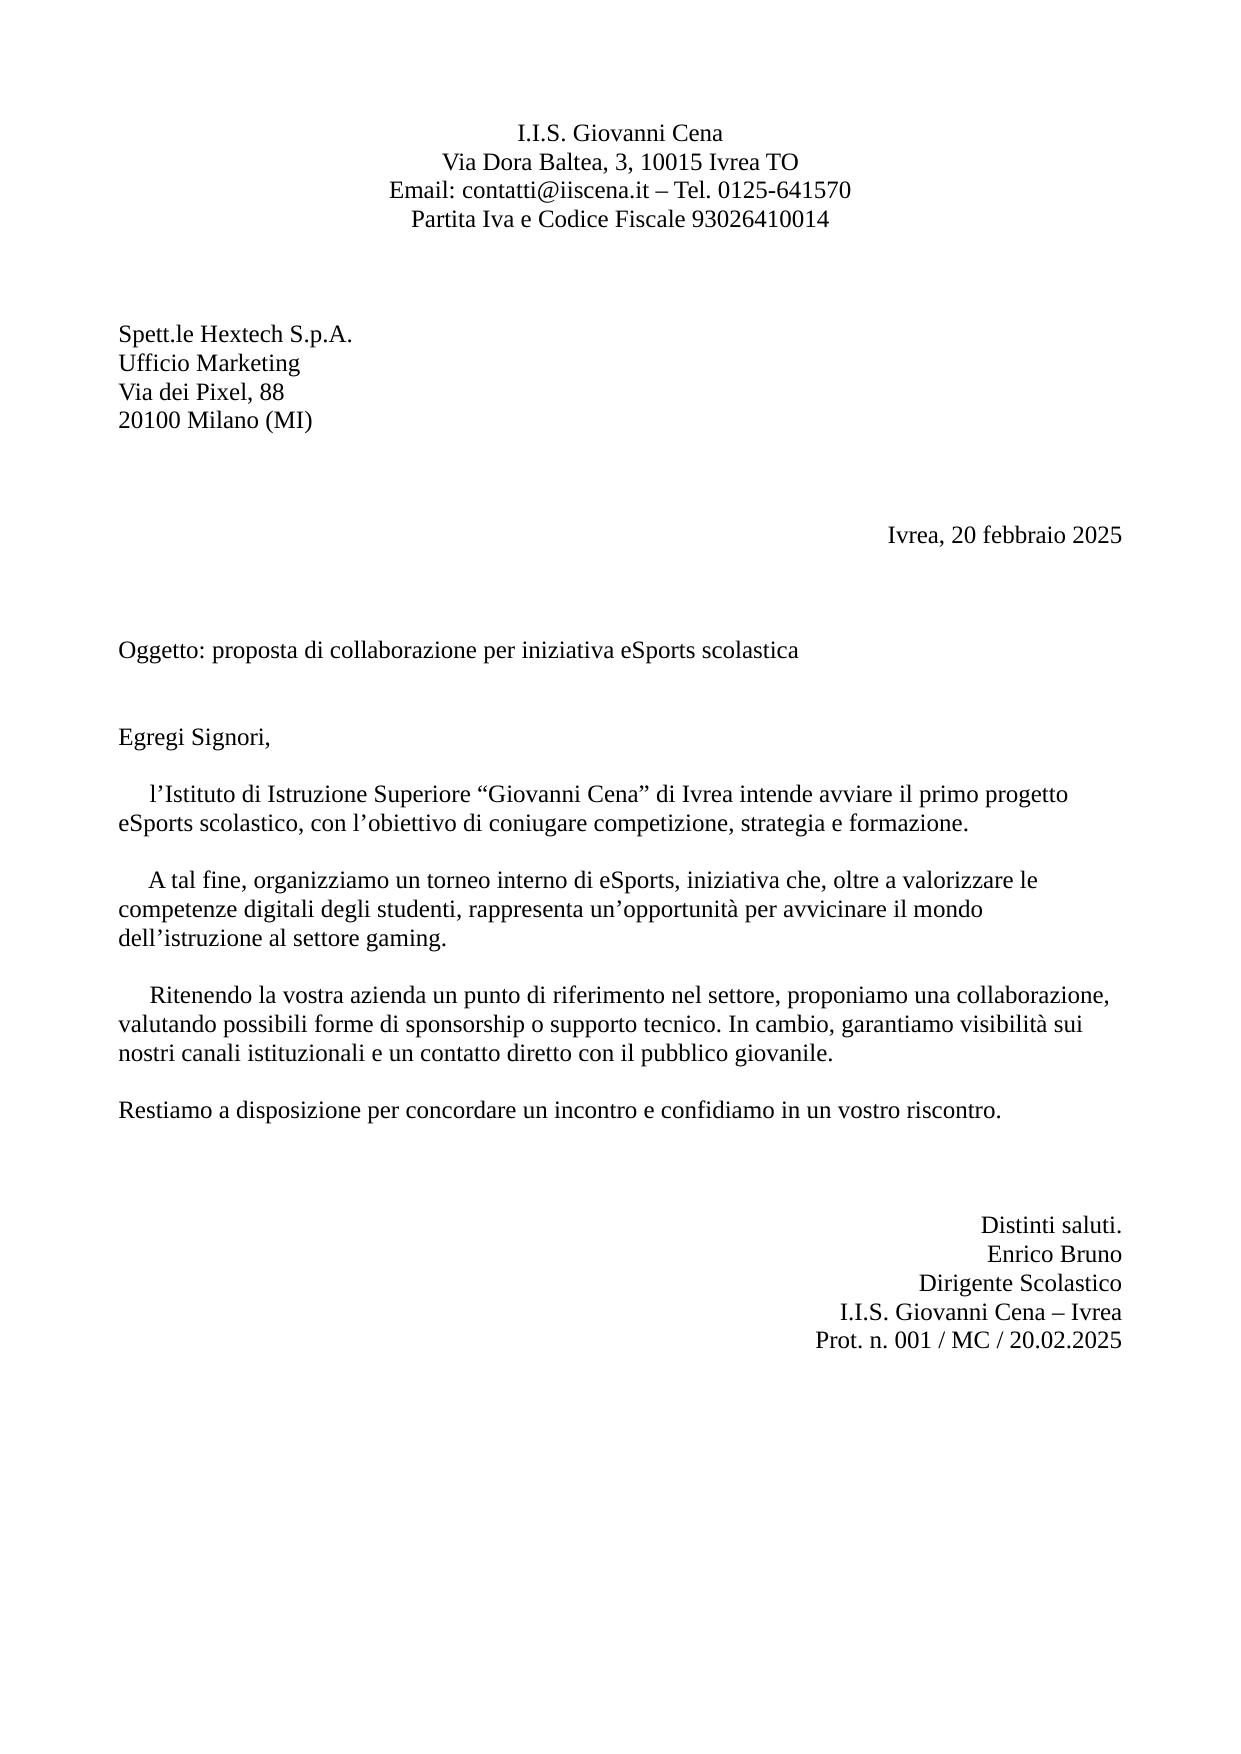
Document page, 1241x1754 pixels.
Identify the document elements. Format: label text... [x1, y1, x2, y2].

text Egregi Signori, [118, 722, 1122, 751]
text Restiamo a disposizione per concordare un incontro e confidiamo in un vostro riscontro. [118, 1096, 1122, 1124]
text Ufficio Marketing [118, 348, 1122, 377]
text I.I.S. Giovanni Cena [118, 118, 1122, 147]
text Prot. n. 001 / MC / 20.02.2025 [118, 1326, 1122, 1354]
text Email: contatti@iiscena.it – Tel. 0125-641570 [118, 176, 1122, 204]
text 20100 Milano (MI) [118, 406, 1122, 434]
text l’Istituto di Istruzione Superiore “Giovanni Cena” di Ivrea intende avviare il primo progetto eSports scolastico, con l’obiettivo di coniugare competizione, strategia e formazione. [118, 779, 1122, 837]
text I.I.S. Giovanni Cena – Ivrea [118, 1297, 1122, 1326]
text Ivrea, 20 febbraio 2025 [118, 521, 1122, 549]
text Via Dora Baltea, 3, 10015 Ivrea TO [118, 147, 1122, 176]
text Enrico Bruno [118, 1239, 1122, 1268]
text Via dei Pixel, 88 [118, 377, 1122, 406]
text Spett.le Hextech S.p.A. [118, 319, 1122, 348]
text Dirigente Scolastico [118, 1268, 1122, 1297]
text A tal fine, organizziamo un torneo interno di eSports, iniziativa che, oltre a valorizzare le competenze digitali degli studenti, rappresenta un’opportunità per avvicinare il mondo dell’istruzione al settore gaming. [118, 866, 1122, 952]
text Distinti saluti. [118, 1211, 1122, 1239]
text Partita Iva e Codice Fiscale 93026410014 [118, 204, 1122, 233]
text Ritenendo la vostra azienda un punto di riferimento nel settore, proponiamo una collaborazione, valutando possibili forme di sponsorship o supporto tecnico. In cambio, garantiamo visibilità sui nostri canali istituzionali e un contatto diretto con il pubblico giovanile. [118, 981, 1122, 1067]
text Oggetto: proposta di collaborazione per iniziativa eSports scolastica [118, 636, 1122, 664]
